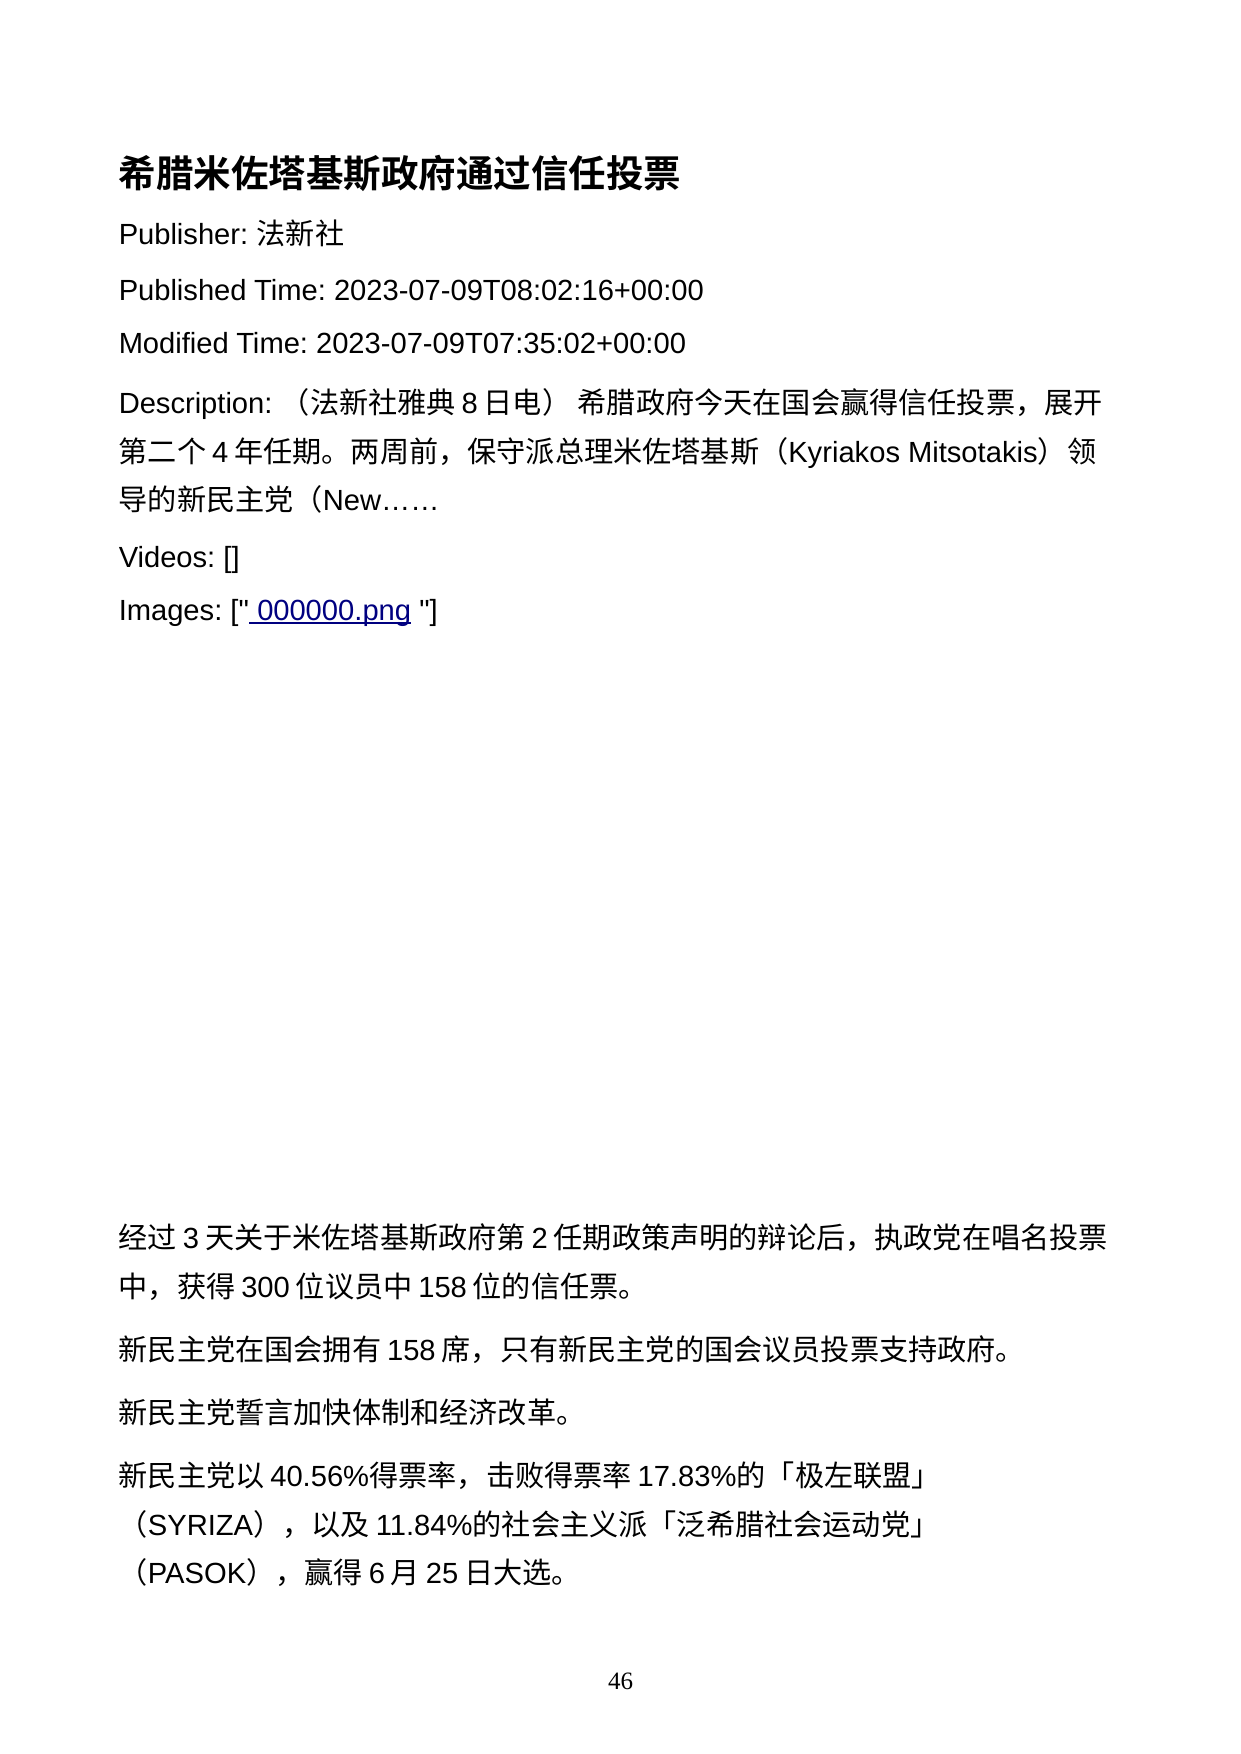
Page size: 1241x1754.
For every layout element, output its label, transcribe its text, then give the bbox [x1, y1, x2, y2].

text Published Time: 2023-07-09T08:02:16+00:00 [118, 273, 1122, 307]
text 经过3天关于米佐塔基斯政府第2任期政策声明的辩论后，执政党在唱名投票中，获得300位议员中158位的信任票。 [118, 1214, 1122, 1305]
subtitle 希腊米佐塔基斯政府通过信任投票 [118, 143, 1122, 198]
text Modified Time: 2023-07-09T07:35:02+00:00 [118, 327, 1122, 360]
text 新民主党誓言加快体制和经济改革。 [118, 1389, 1122, 1432]
text 新民主党在国会拥有158席，只有新民主党的国会议员投票支持政府。 [118, 1326, 1122, 1368]
text Videos: [] [118, 540, 1122, 573]
text Publisher: 法新社 [118, 210, 1122, 253]
text Images: [" 000000.png "] [118, 593, 1122, 627]
text 新民主党以40.56%得票率，击败得票率17.83%的「极左联盟」（SYRIZA），以及11.84%的社会主义派「泛希腊社会运动党」（PASOK），赢得6月25日大选。 [118, 1452, 1122, 1592]
text Description: （法新社雅典8日电） 希腊政府今天在国会赢得信任投票，展开第二个4年任期。两周前，保守派总理米佐塔基斯（Kyriakos Mitsotakis）领导的新民主党（New…… [118, 380, 1122, 519]
